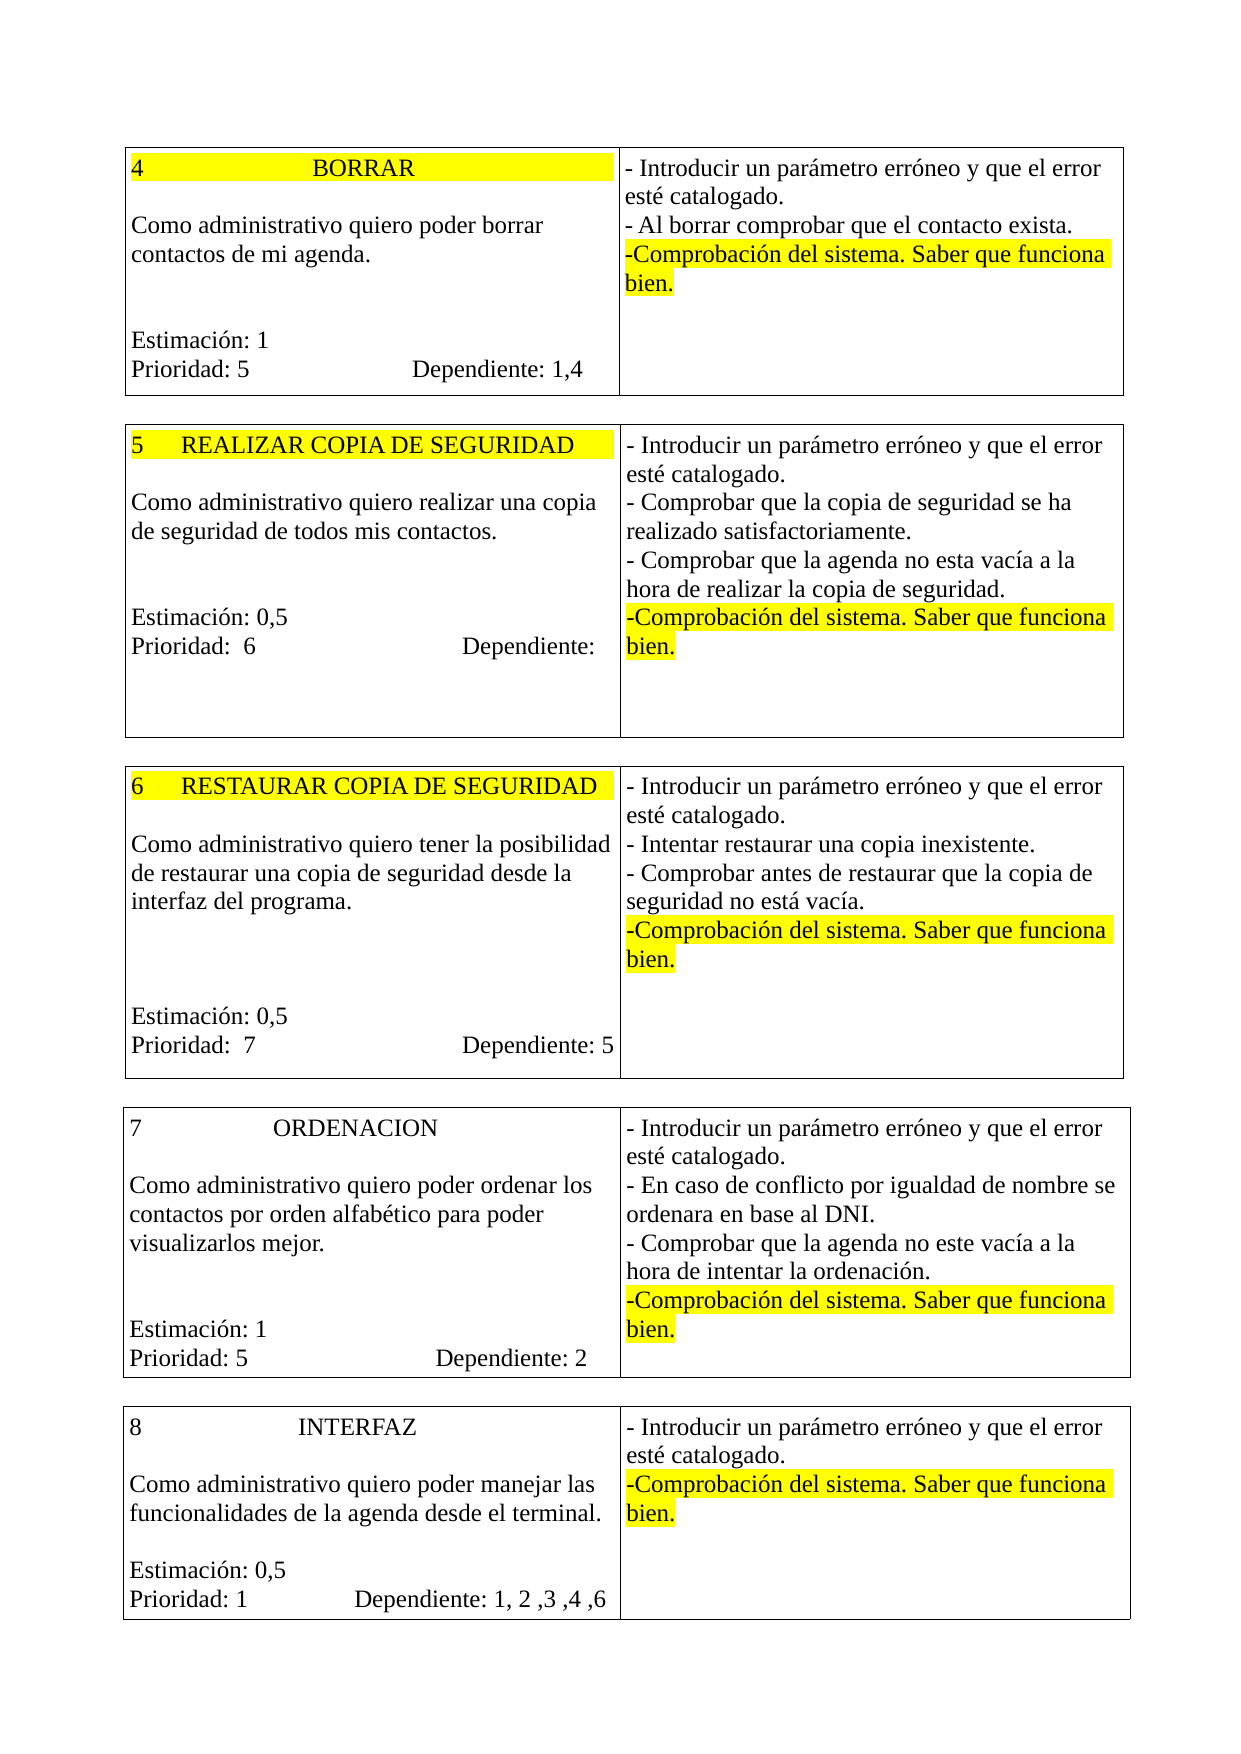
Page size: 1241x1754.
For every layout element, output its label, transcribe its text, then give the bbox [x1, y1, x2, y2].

table_header - Introducir un parámetro erróneo y que el error esté catalogado. -Comprobación del sistema. Saber que funciona bien. [621, 1407, 1130, 1619]
table_header - Introducir un parámetro erróneo y que el error esté catalogado. - En caso de conflicto por igualdad de nombre se ordenara en base al DNI. - Comprobar que la agenda no este vacía a la hora de intentar la ordenación. -Comprobación del sistema. Saber que funciona bien. [621, 1108, 1130, 1377]
table_header 4 BORRAR Como administrativo quiero poder borrar contactos de mi agenda. Estimación: 1 Prioridad: 5 Dependiente: 1,4 [126, 148, 619, 395]
table_header 6 RESTAURAR COPIA DE SEGURIDAD Como administrativo quiero tener la posibilidad de restaurar una copia de seguridad desde la interfaz del programa. Estimación: 0,5 Prioridad: 7 Dependiente: 5 [126, 767, 620, 1078]
table_header - Introducir un parámetro erróneo y que el error esté catalogado. - Intentar restaurar una copia inexistente. - Comprobar antes de restaurar que la copia de seguridad no está vacía. -Comprobación del sistema. Saber que funciona bien. [621, 767, 1123, 1078]
table_header 7 ORDENACION Como administrativo quiero poder ordenar los contactos por orden alfabético para poder visualizarlos mejor. Estimación: 1 Prioridad: 5 Dependiente: 2 [124, 1108, 620, 1377]
table_header 8 INTERFAZ Como administrativo quiero poder manejar las funcionalidades de la agenda desde el terminal. Estimación: 0,5 Prioridad: 1 Dependiente: 1, 2 ,3 ,4 ,6 [124, 1407, 620, 1619]
table_header - Introducir un parámetro erróneo y que el error esté catalogado. - Comprobar que la copia de seguridad se ha realizado satisfactoriamente. - Comprobar que la agenda no esta vacía a la hora de realizar la copia de seguridad. -Comprobación del sistema. Saber que funciona bien. [621, 425, 1123, 737]
table_header 5 REALIZAR COPIA DE SEGURIDAD Como administrativo quiero realizar una copia de seguridad de todos mis contactos. Estimación: 0,5 Prioridad: 6 Dependiente: [126, 425, 620, 737]
table_header - Introducir un parámetro erróneo y que el error esté catalogado. - Al borrar comprobar que el contacto exista. -Comprobación del sistema. Saber que funciona bien. [620, 148, 1123, 395]
